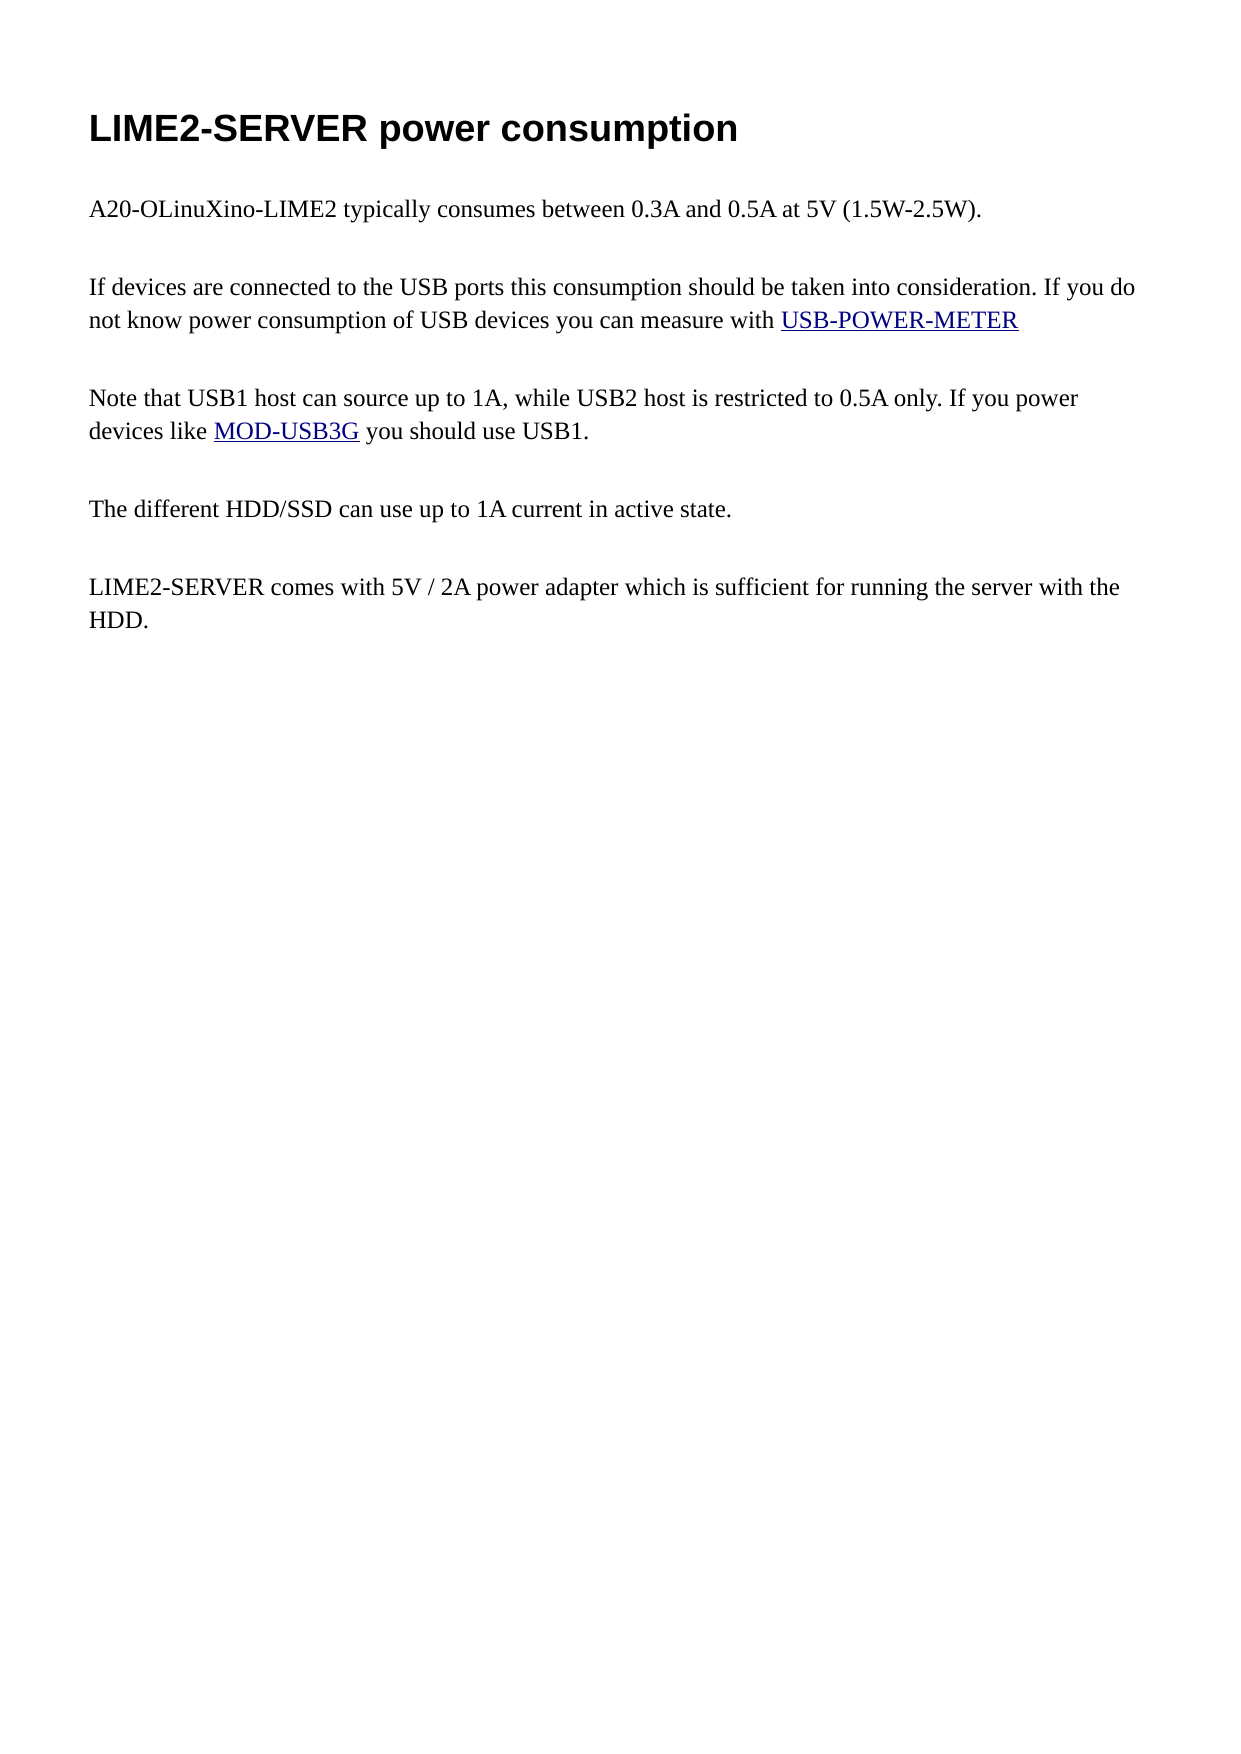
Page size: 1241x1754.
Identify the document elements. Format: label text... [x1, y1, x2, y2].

subtitle LIME2-SERVER power consumption [88, 106, 1152, 149]
text The different HDD/SSD can use up to 1A current in active state. [88, 494, 1152, 523]
text A20-OLinuXino-LIME2 typically consumes between 0.3A and 0.5A at 5V (1.5W-2.5W). [88, 194, 1152, 223]
text Note that USB1 host can source up to 1A, while USB2 host is restricted to 0.5A only. If you power devices like MOD-USB3G you should use USB1. [88, 383, 1152, 445]
text If devices are connected to the USB ports this consumption should be taken into consideration. If you do not know power consumption of USB devices you can measure with USB-POWER-METER [88, 272, 1152, 334]
text LIME2-SERVER comes with 5V / 2A power adapter which is sufficient for running the server with the HDD. [88, 572, 1152, 633]
